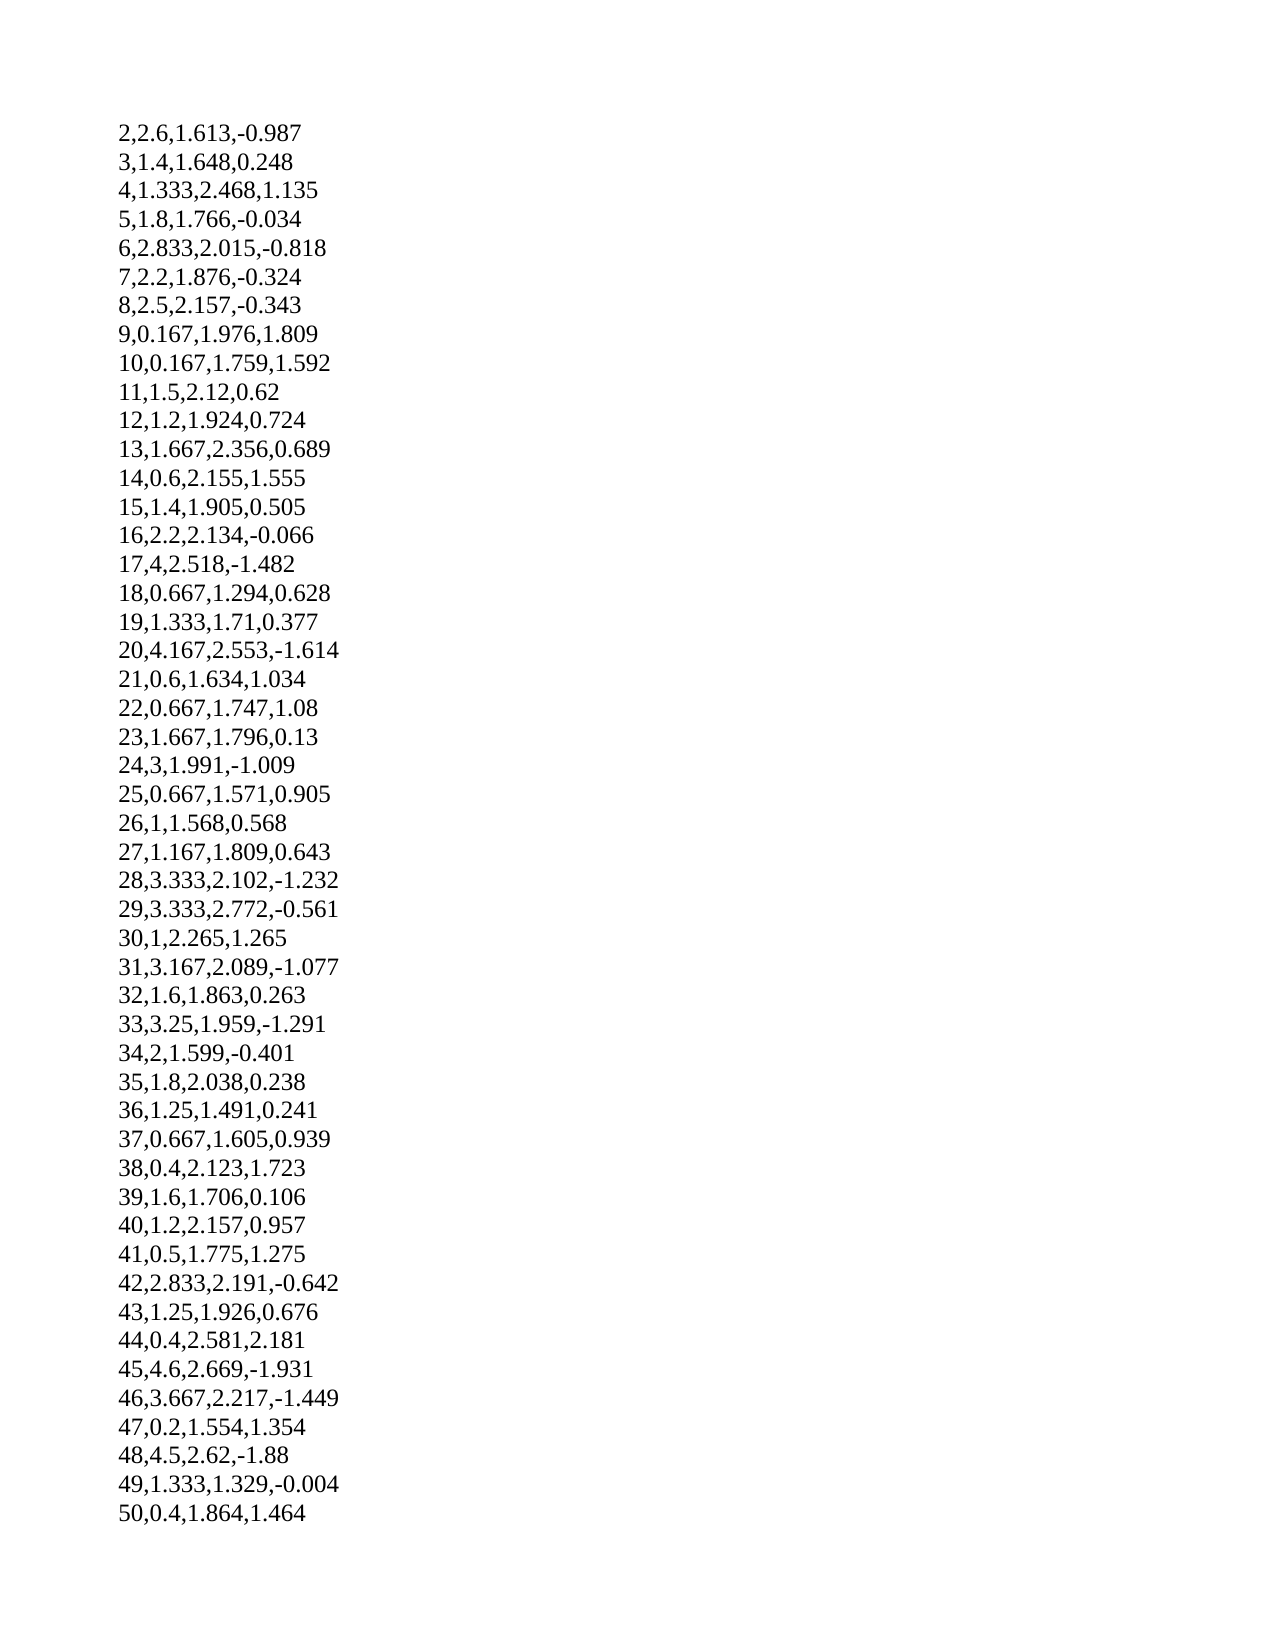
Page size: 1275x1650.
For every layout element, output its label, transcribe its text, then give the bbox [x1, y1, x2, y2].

text 23,1.667,1.796,0.13 [118, 722, 1157, 751]
text 19,1.333,1.71,0.377 [118, 607, 1157, 636]
text 50,0.4,1.864,1.464 [118, 1498, 1157, 1527]
text 44,0.4,2.581,2.181 [118, 1326, 1157, 1354]
text 30,1,2.265,1.265 [118, 923, 1157, 952]
text 34,2,1.599,-0.401 [118, 1038, 1157, 1067]
text 13,1.667,2.356,0.689 [118, 434, 1157, 463]
text 21,0.6,1.634,1.034 [118, 664, 1157, 693]
text 42,2.833,2.191,-0.642 [118, 1268, 1157, 1297]
text 47,0.2,1.554,1.354 [118, 1412, 1157, 1441]
text 32,1.6,1.863,0.263 [118, 981, 1157, 1009]
text 5,1.8,1.766,-0.034 [118, 204, 1157, 233]
text 43,1.25,1.926,0.676 [118, 1297, 1157, 1326]
text 22,0.667,1.747,1.08 [118, 693, 1157, 722]
text 26,1,1.568,0.568 [118, 808, 1157, 837]
text 33,3.25,1.959,-1.291 [118, 1009, 1157, 1038]
text 49,1.333,1.329,-0.004 [118, 1469, 1157, 1498]
text 40,1.2,2.157,0.957 [118, 1211, 1157, 1239]
text 16,2.2,2.134,-0.066 [118, 521, 1157, 549]
text 2,2.6,1.613,-0.987 [118, 118, 1157, 147]
text 35,1.8,2.038,0.238 [118, 1067, 1157, 1096]
text 8,2.5,2.157,-0.343 [118, 291, 1157, 319]
text 9,0.167,1.976,1.809 [118, 319, 1157, 348]
text 12,1.2,1.924,0.724 [118, 406, 1157, 434]
text 24,3,1.991,-1.009 [118, 751, 1157, 779]
text 10,0.167,1.759,1.592 [118, 348, 1157, 377]
text 28,3.333,2.102,-1.232 [118, 866, 1157, 894]
text 46,3.667,2.217,-1.449 [118, 1383, 1157, 1412]
text 20,4.167,2.553,-1.614 [118, 636, 1157, 664]
text 14,0.6,2.155,1.555 [118, 463, 1157, 492]
text 41,0.5,1.775,1.275 [118, 1239, 1157, 1268]
text 18,0.667,1.294,0.628 [118, 578, 1157, 607]
text 29,3.333,2.772,-0.561 [118, 894, 1157, 923]
text 15,1.4,1.905,0.505 [118, 492, 1157, 521]
text 45,4.6,2.669,-1.931 [118, 1354, 1157, 1383]
text 25,0.667,1.571,0.905 [118, 779, 1157, 808]
text 7,2.2,1.876,-0.324 [118, 262, 1157, 291]
text 3,1.4,1.648,0.248 [118, 147, 1157, 176]
text 11,1.5,2.12,0.62 [118, 377, 1157, 406]
text 38,0.4,2.123,1.723 [118, 1153, 1157, 1182]
text 27,1.167,1.809,0.643 [118, 837, 1157, 866]
text 6,2.833,2.015,-0.818 [118, 233, 1157, 262]
text 4,1.333,2.468,1.135 [118, 176, 1157, 204]
text 39,1.6,1.706,0.106 [118, 1182, 1157, 1211]
text 31,3.167,2.089,-1.077 [118, 952, 1157, 981]
text 48,4.5,2.62,-1.88 [118, 1441, 1157, 1469]
text 37,0.667,1.605,0.939 [118, 1124, 1157, 1153]
text 17,4,2.518,-1.482 [118, 549, 1157, 578]
text 36,1.25,1.491,0.241 [118, 1096, 1157, 1124]
